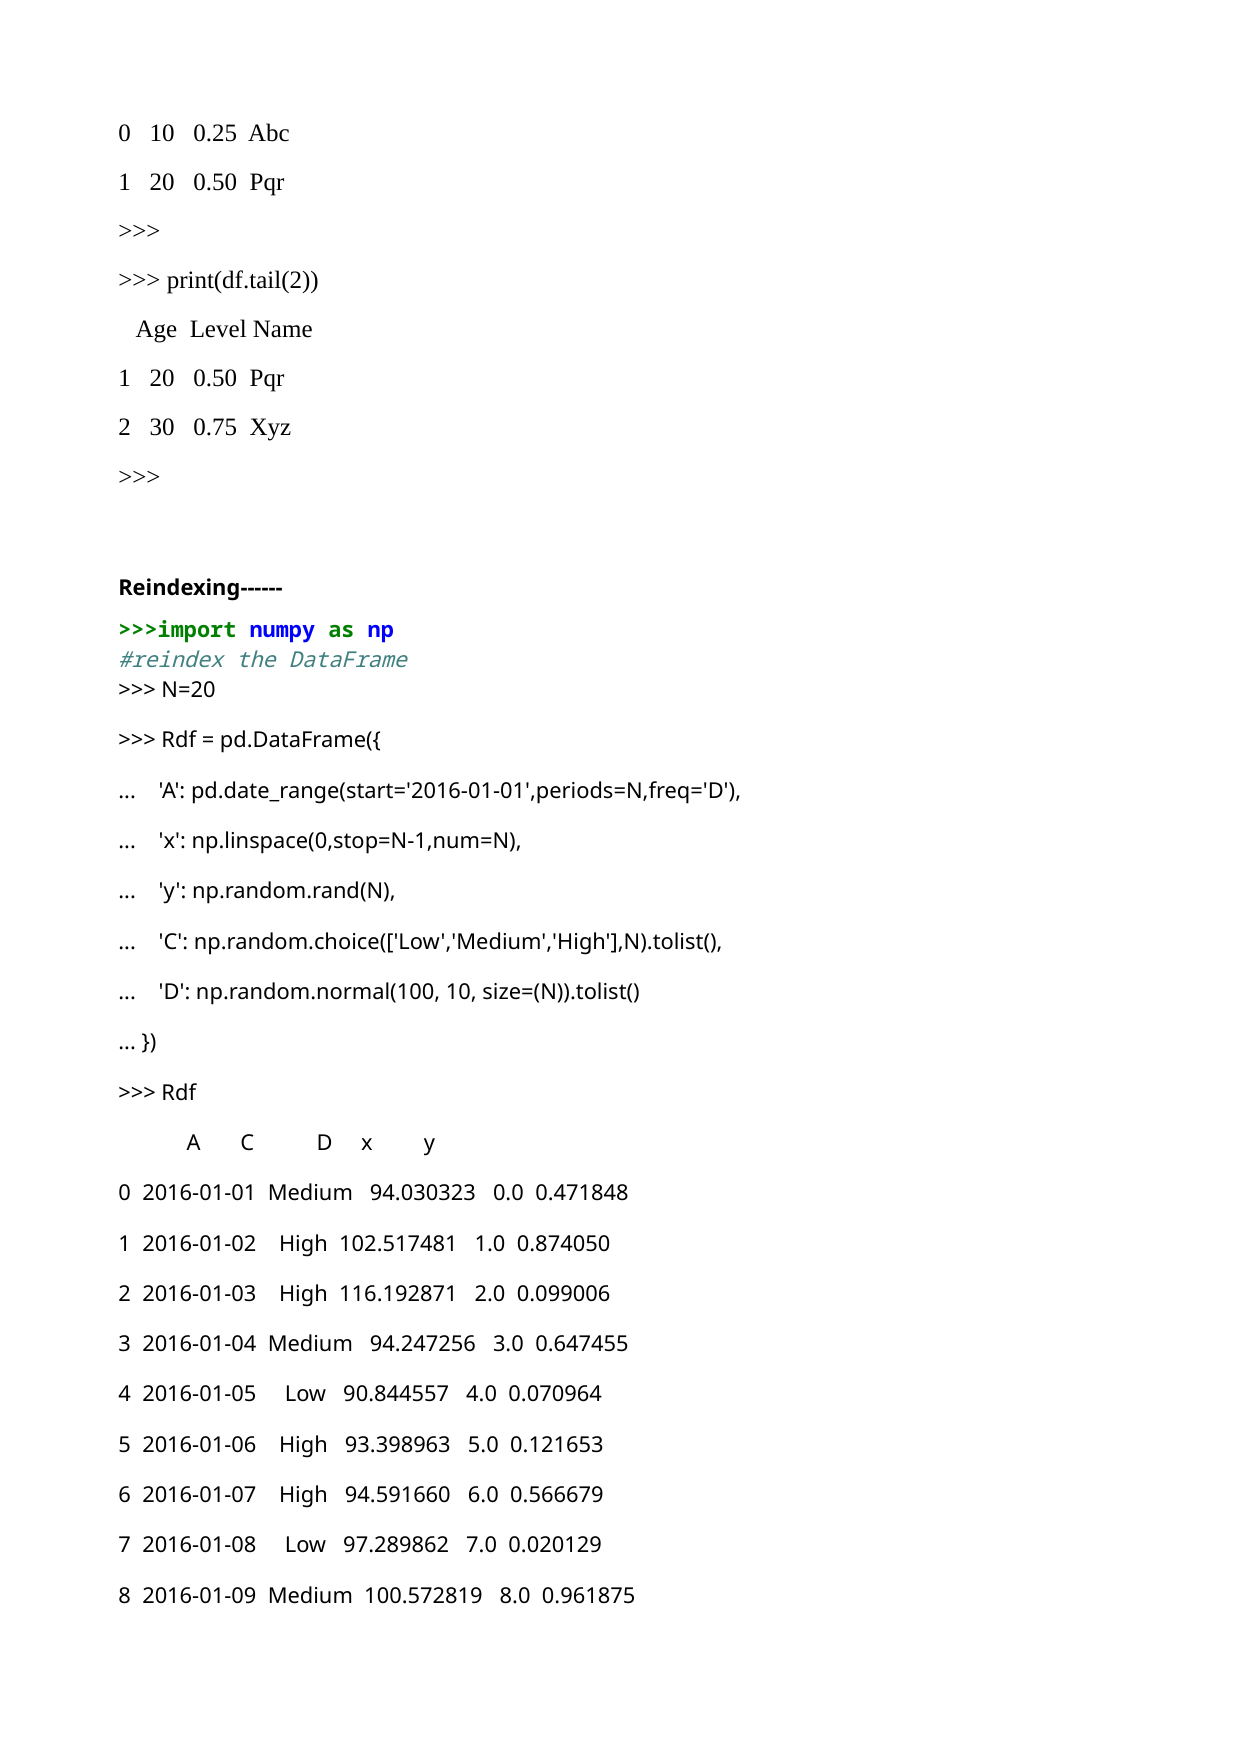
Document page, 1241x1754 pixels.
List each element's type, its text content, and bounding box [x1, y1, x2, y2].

text Age Level Name [118, 314, 1122, 343]
text 6 2016-01-07 High 94.591660 6.0 0.566679 [118, 1479, 1122, 1509]
text >>> Rdf = pd.DataFrame({ [118, 724, 1122, 754]
text >>> [118, 216, 1122, 245]
text 1 2016-01-02 High 102.517481 1.0 0.874050 [118, 1227, 1122, 1257]
text ... }) [118, 1026, 1122, 1056]
text >>>import numpy as np [118, 614, 1122, 644]
text >>> Rdf [118, 1077, 1122, 1106]
text 4 2016-01-05 Low 90.844557 4.0 0.070964 [118, 1378, 1122, 1408]
text ... 'A': pd.date_range(start='2016-01-01',periods=N,freq='D'), [118, 775, 1122, 804]
text ... 'C': np.random.choice(['Low','Medium','High'],N).tolist(), [118, 926, 1122, 955]
text ... 'y': np.random.rand(N), [118, 875, 1122, 905]
subtitle Reindexing------ [118, 572, 1122, 602]
text >>> print(df.tail(2)) [118, 265, 1122, 294]
text 1 20 0.50 Pqr [118, 167, 1122, 196]
text 3 2016-01-04 Medium 94.247256 3.0 0.647455 [118, 1328, 1122, 1358]
text >>> N=20 [118, 674, 1122, 704]
text 1 20 0.50 Pqr [118, 363, 1122, 392]
text 8 2016-01-09 Medium 100.572819 8.0 0.961875 [118, 1580, 1122, 1609]
text ... 'x': np.linspace(0,stop=N-1,num=N), [118, 825, 1122, 855]
text 2 2016-01-03 High 116.192871 2.0 0.099006 [118, 1278, 1122, 1308]
text 2 30 0.75 Xyz [118, 412, 1122, 441]
text A C D x y [118, 1127, 1122, 1157]
text ... 'D': np.random.normal(100, 10, size=(N)).tolist() [118, 976, 1122, 1006]
text 7 2016-01-08 Low 97.289862 7.0 0.020129 [118, 1529, 1122, 1559]
text 0 2016-01-01 Medium 94.030323 0.0 0.471848 [118, 1177, 1122, 1207]
text 5 2016-01-06 High 93.398963 5.0 0.121653 [118, 1429, 1122, 1458]
text 0 10 0.25 Abc [118, 118, 1122, 147]
text >>> [118, 462, 1122, 490]
text #reindex the DataFrame [118, 644, 1122, 674]
